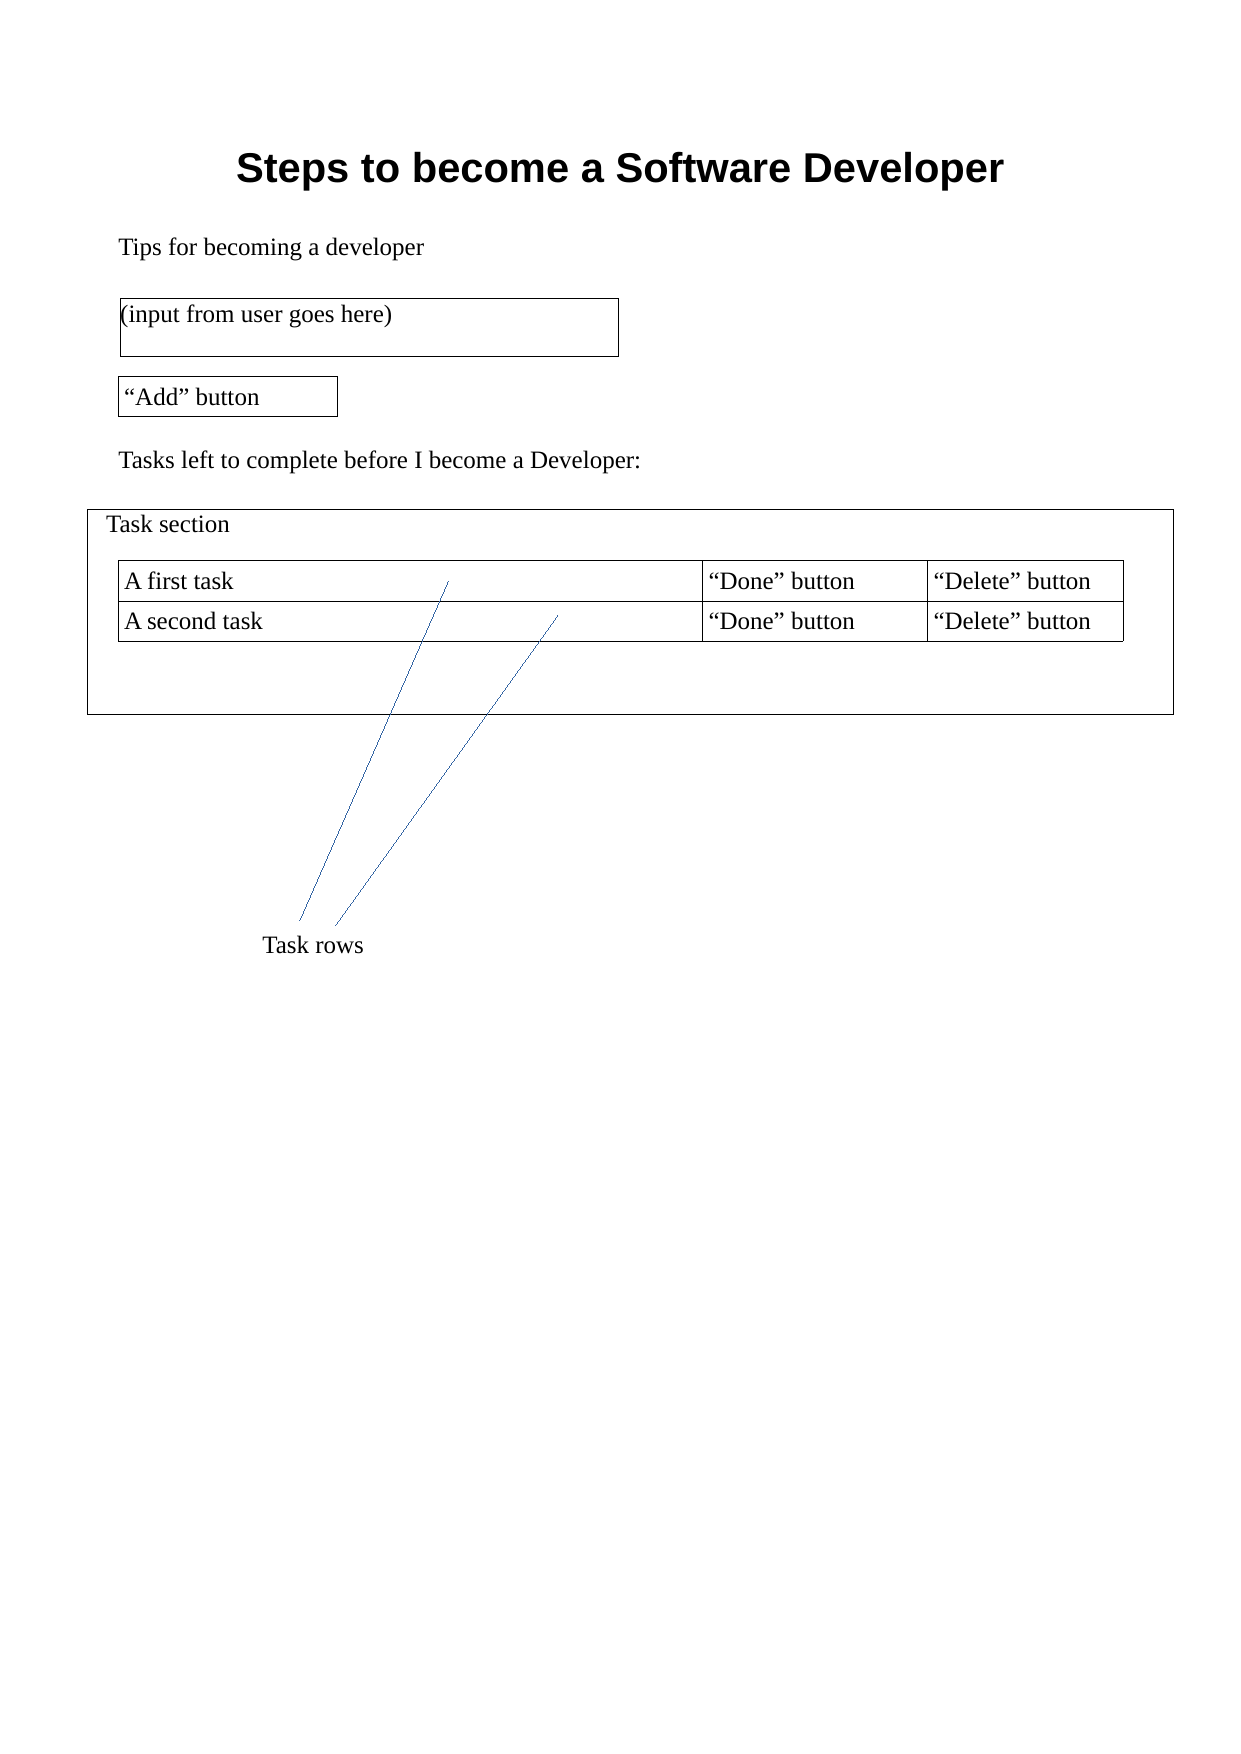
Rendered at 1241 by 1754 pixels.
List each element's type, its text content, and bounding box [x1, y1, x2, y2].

text Tasks left to complete before I become a Developer: [118, 445, 1122, 474]
table_header “Done” button [703, 561, 927, 601]
title Steps to become a Software Developer [118, 143, 1122, 191]
table_header A first task [119, 561, 702, 601]
table_cell A second task [119, 602, 702, 641]
table_header “Delete” button [928, 561, 1123, 601]
table_cell “Done” button [703, 602, 927, 641]
text Tips for becoming a developer [118, 232, 1122, 261]
table_cell “Delete” button [928, 602, 1123, 641]
table_header “Add” button [119, 377, 337, 416]
